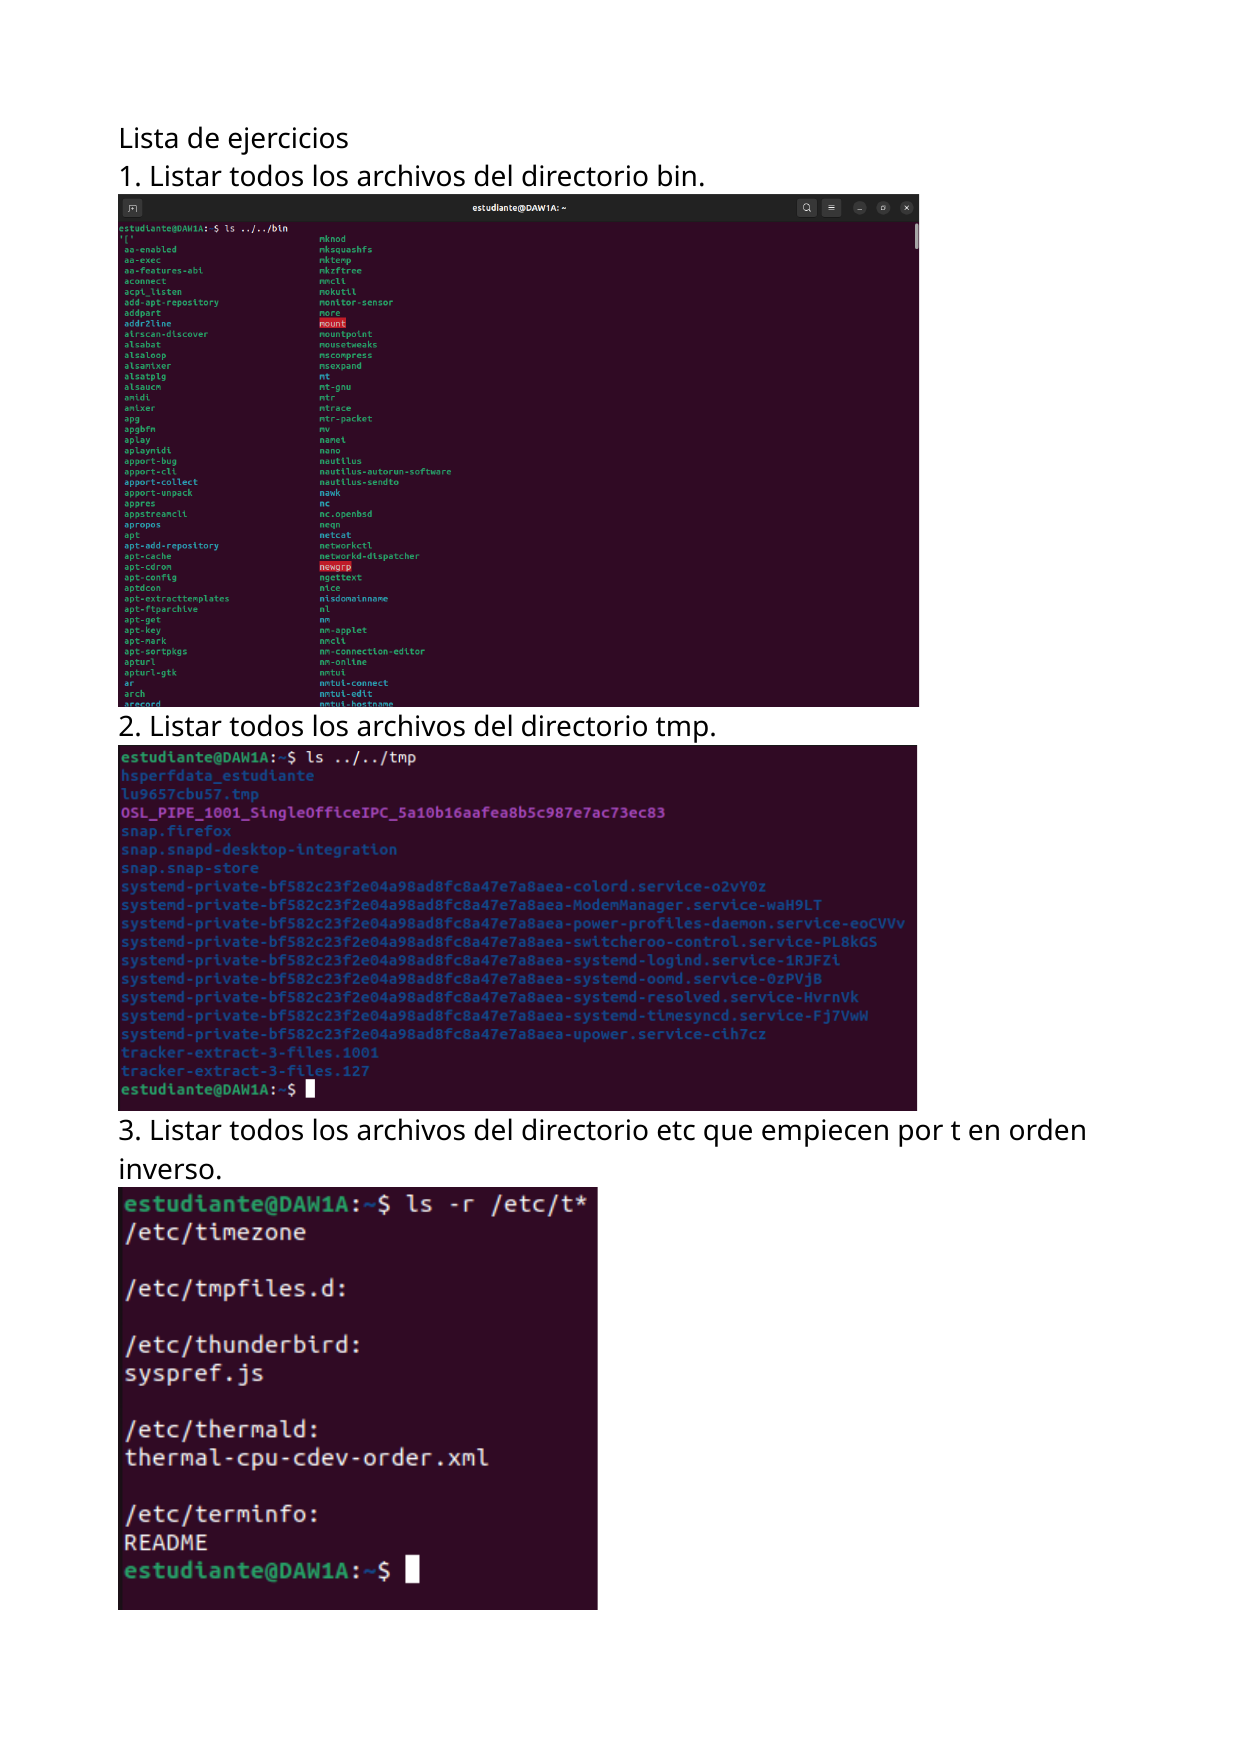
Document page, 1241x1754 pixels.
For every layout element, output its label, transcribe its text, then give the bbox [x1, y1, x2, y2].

picture [118, 745, 918, 1111]
text 2. Listar todos los archivos del directorio tmp. [118, 707, 1122, 745]
picture [118, 194, 920, 707]
picture [118, 1187, 598, 1610]
text 3. Listar todos los archivos del directorio etc que empiecen por t en orden inverso. [118, 745, 1122, 1187]
text Lista de ejercicios 1. Listar todos los archivos del directorio bin. [118, 118, 1122, 195]
